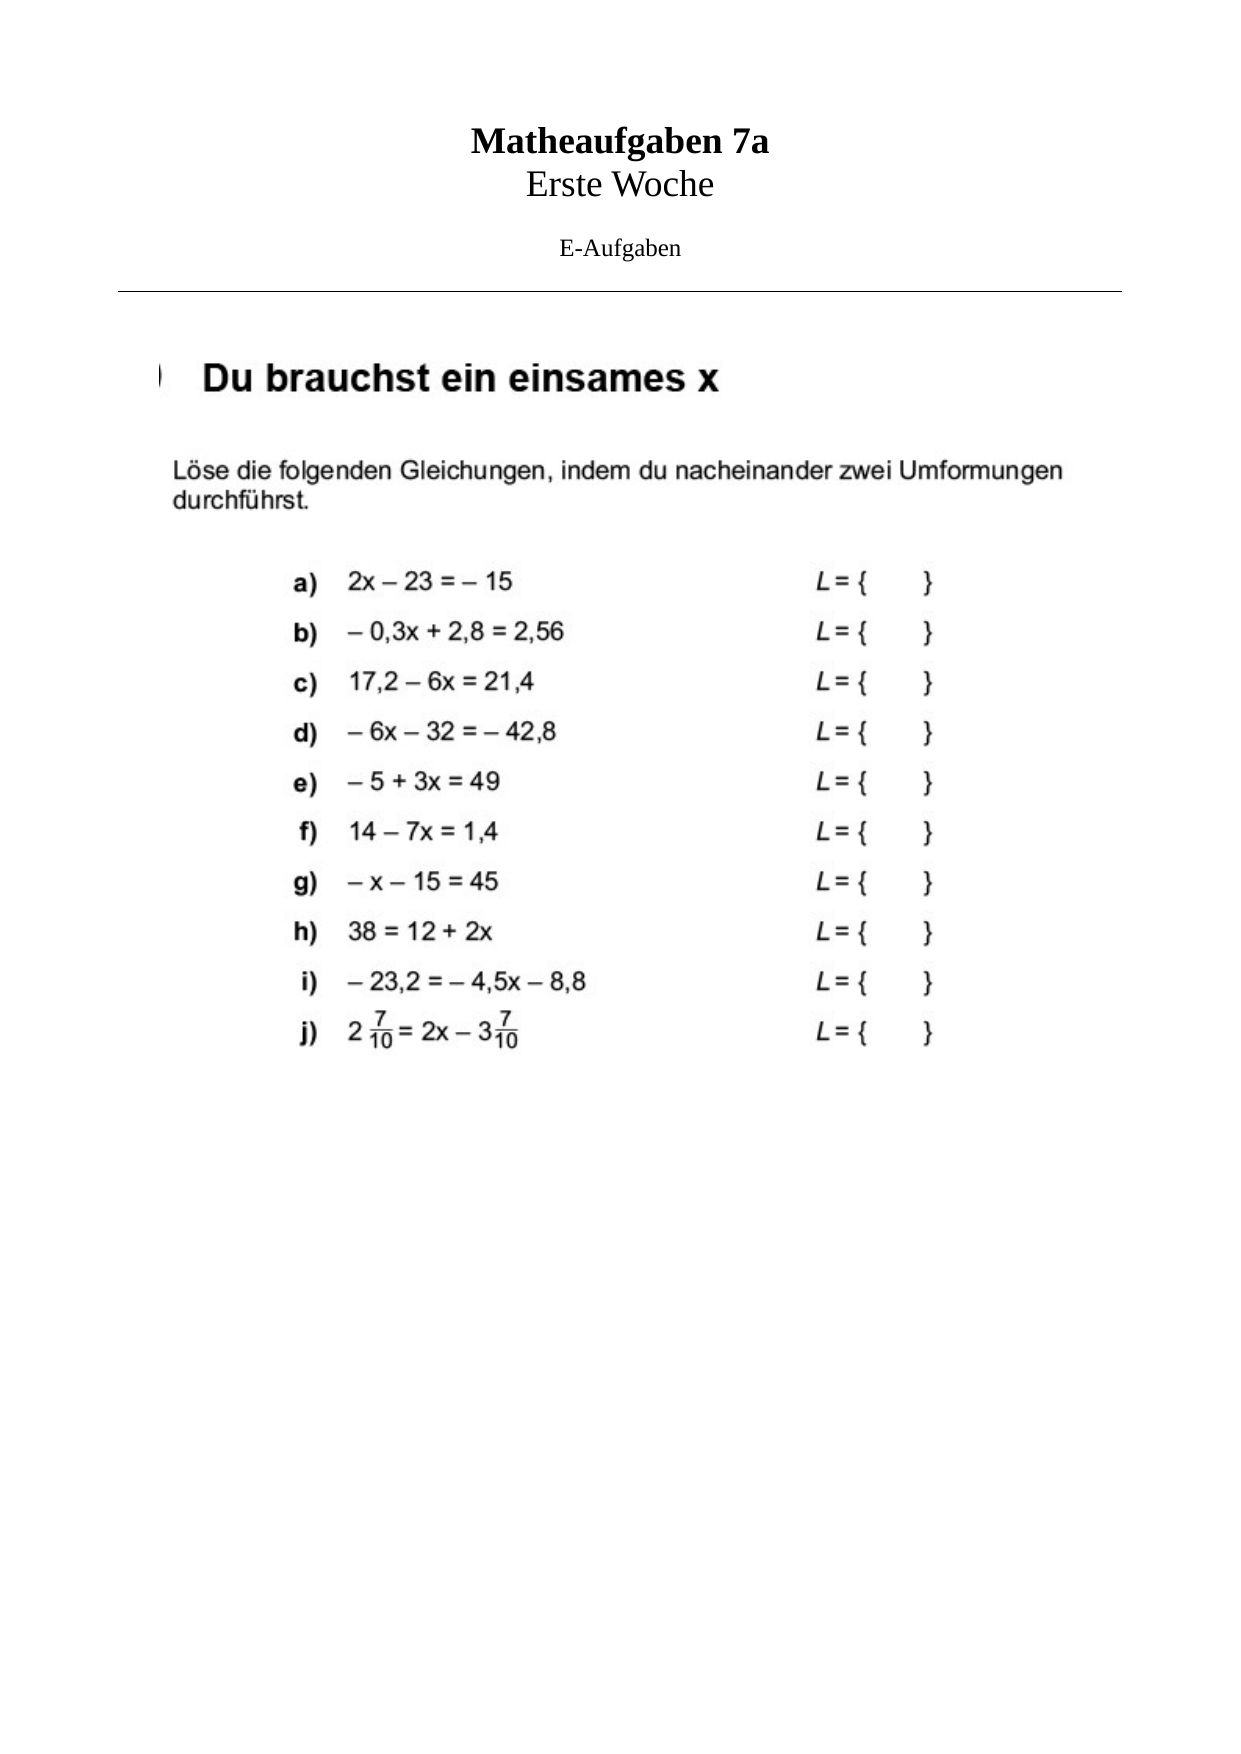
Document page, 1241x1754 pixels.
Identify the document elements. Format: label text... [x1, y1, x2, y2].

picture [159, 348, 1082, 1056]
text Erste Woche [118, 161, 1122, 204]
text Matheaufgaben 7a [118, 118, 1122, 161]
text E-Aufgaben [118, 233, 1122, 262]
